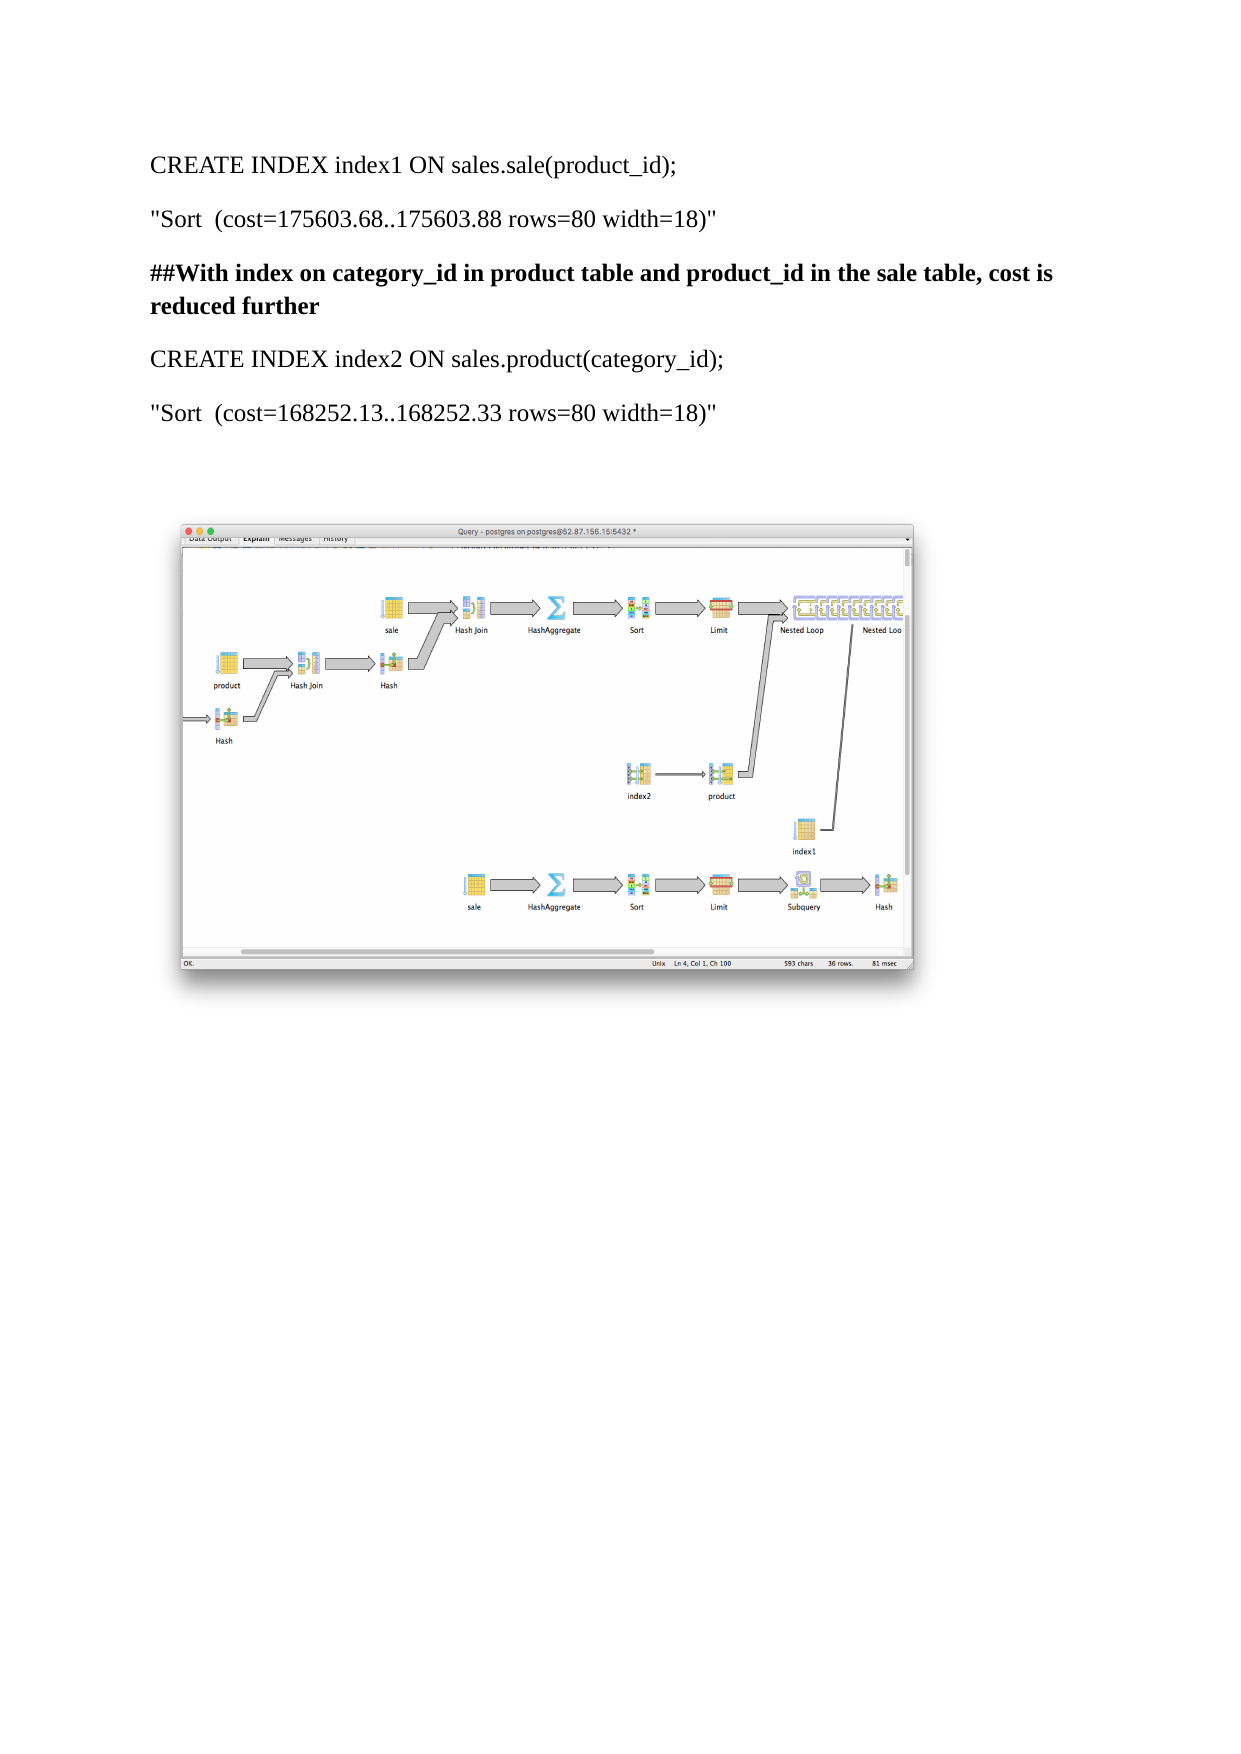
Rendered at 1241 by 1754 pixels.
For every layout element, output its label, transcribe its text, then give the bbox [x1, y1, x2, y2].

text "Sort (cost=168252.13..168252.33 rows=80 width=18)" [150, 398, 1090, 427]
picture [150, 505, 944, 1018]
text CREATE INDEX index2 ON sales.product(category_id); [150, 344, 1090, 373]
text CREATE INDEX index1 ON sales.sale(product_id); [150, 150, 1090, 179]
text "Sort (cost=175603.68..175603.88 rows=80 width=18)" [150, 204, 1090, 233]
text ##With index on category_id in product table and product_id in the sale table, cost is reduced further [150, 258, 1090, 319]
